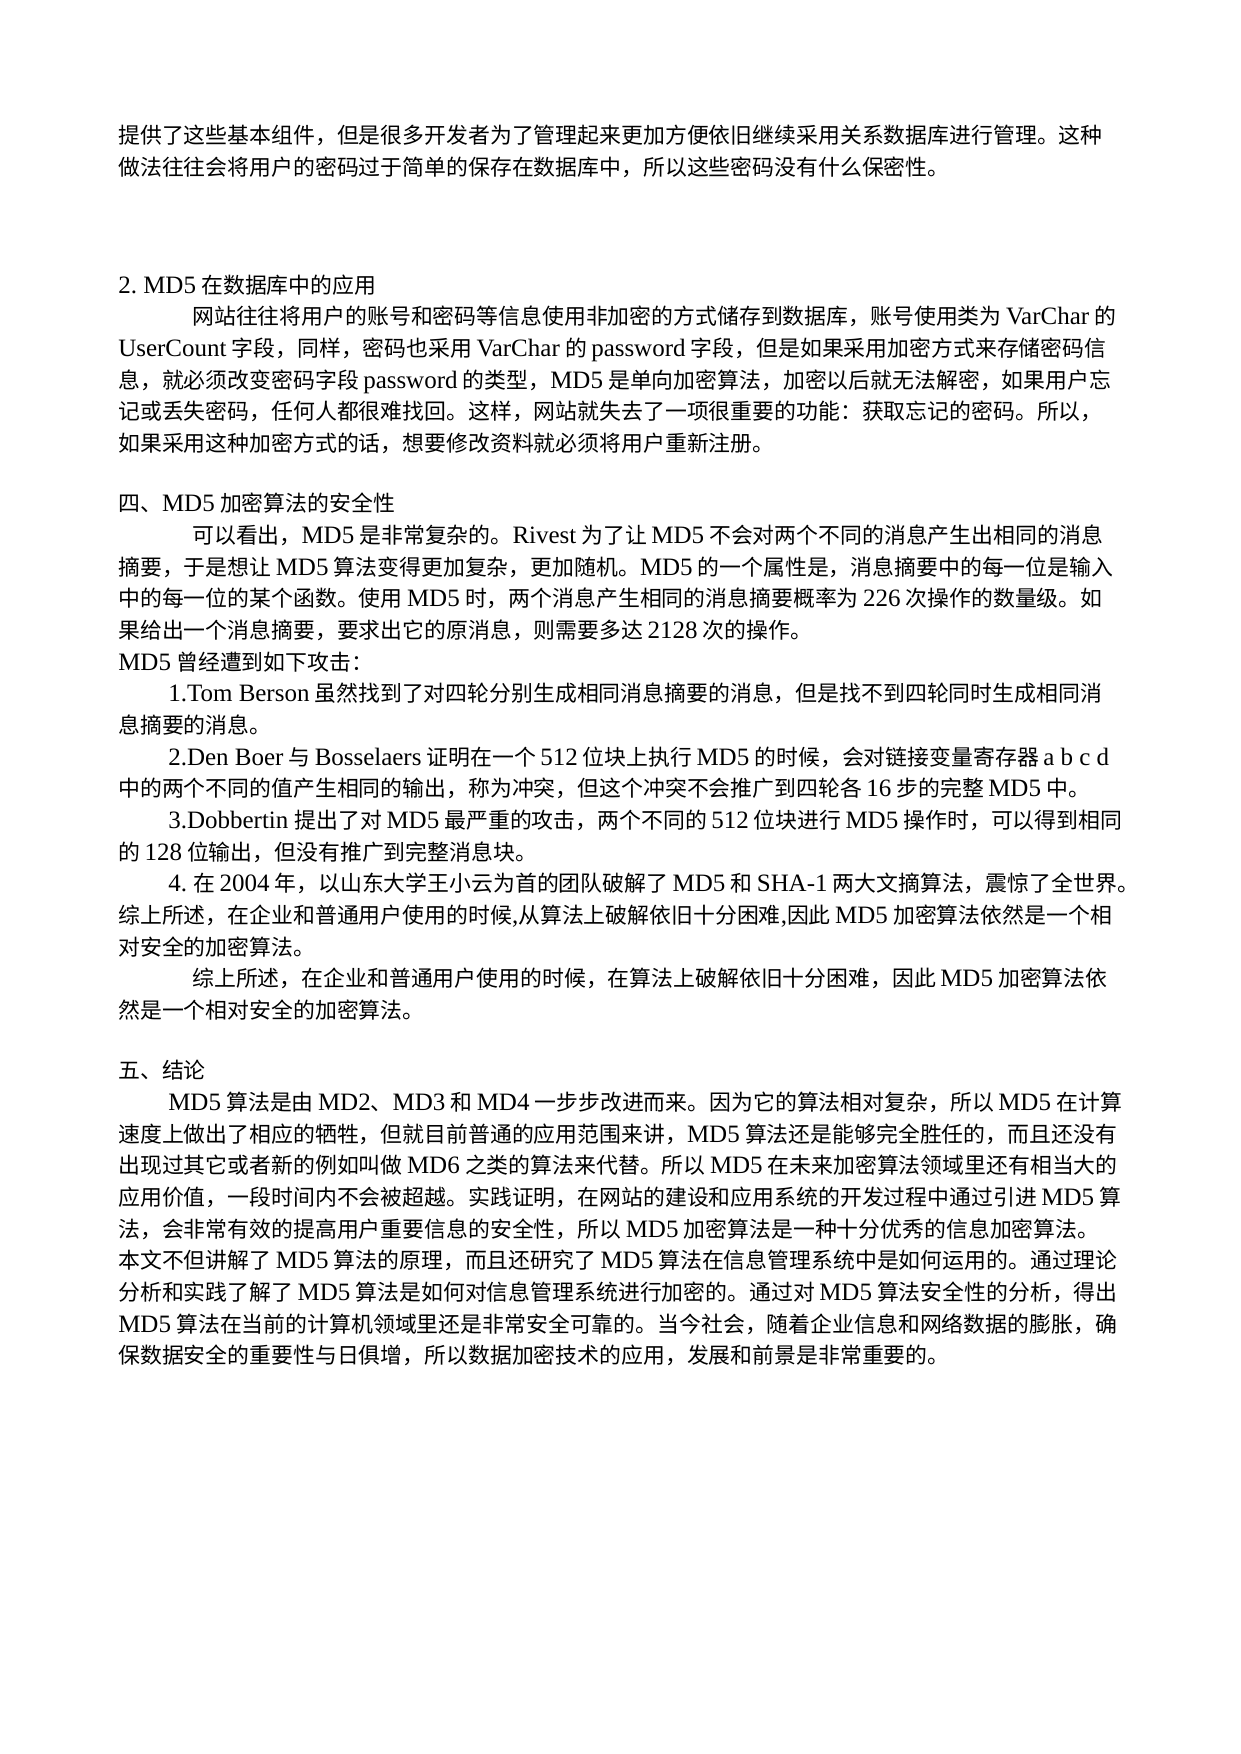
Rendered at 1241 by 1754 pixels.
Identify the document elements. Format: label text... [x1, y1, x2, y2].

text MD5算法是由MD2、MD3和MD4一步步改进而来。因为它的算法相对复杂，所以MD5在计算速度上做出了相应的牺牲，但就目前普通的应用范围来讲，MD5算法还是能够完全胜任的，而且还没有出现过其它或者新的例如叫做MD6之类的算法来代替。所以MD5在未来加密算法领域里还有相当大的应用价值，一段时间内不会被超越。实践证明，在网站的建设和应用系统的开发过程中通过引进MD5算法，会非常有效的提高用户重要信息的安全性，所以MD5加密算法是一种十分优秀的信息加密算法。 [118, 1085, 1122, 1243]
text 1.Tom Berson虽然找到了对四轮分别生成相同消息摘要的消息，但是找不到四轮同时生成相同消息摘要的消息。 [118, 676, 1122, 740]
text 4. 在2004年，以山东大学王小云为首的团队破解了MD5和SHA-1两大文摘算法，震惊了全世界。 [118, 866, 1122, 898]
text MD5曾经遭到如下攻击： [118, 645, 1122, 676]
text 五、结论 [118, 1053, 1122, 1085]
text 2. MD5在数据库中的应用 [118, 268, 1122, 299]
text 网站往往将用户的账号和密码等信息使用非加密的方式储存到数据库，账号使用类为VarChar的UserCount字段，同样，密码也采用VarChar的password字段，但是如果采用加密方式来存储密码信息，就必须改变密码字段password的类型，MD5是单向加密算法，加密以后就无法解密，如果用户忘记或丢失密码，任何人都很难找回。这样，网站就失去了一项很重要的功能：获取忘记的密码。所以，如果采用这种加密方式的话，想要修改资料就必须将用户重新注册。 [118, 299, 1122, 458]
text 2.Den Boer与Bosselaers证明在一个512位块上执行MD5的时候，会对链接变量寄存器a b c d中的两个不同的值产生相同的输出，称为冲突，但这个冲突不会推广到四轮各16步的完整MD5中。 [118, 740, 1122, 803]
text 提供了这些基本组件，但是很多开发者为了管理起来更加方便依旧继续采用关系数据库进行管理。这种做法往往会将用户的密码过于简单的保存在数据库中，所以这些密码没有什么保密性。 [118, 118, 1122, 181]
text 四、MD5加密算法的安全性 [118, 486, 1122, 518]
text 3.Dobbertin 提出了对MD5最严重的攻击，两个不同的512位块进行MD5操作时，可以得到相同的128位输出，但没有推广到完整消息块。 [118, 803, 1122, 866]
text 综上所述，在企业和普通用户使用的时候,从算法上破解依旧十分困难,因此MD5加密算法依然是一个相对安全的加密算法。 [118, 898, 1122, 961]
text 可以看出，MD5是非常复杂的。Rivest为了让MD5不会对两个不同的消息产生出相同的消息摘要，于是想让MD5算法变得更加复杂，更加随机。MD5的一个属性是，消息摘要中的每一位是输入中的每一位的某个函数。使用MD5时，两个消息产生相同的消息摘要概率为226次操作的数量级。如果给出一个消息摘要，要求出它的原消息，则需要多达2128次的操作。 [118, 518, 1122, 645]
text 本文不但讲解了MD5算法的原理，而且还研究了MD5算法在信息管理系统中是如何运用的。通过理论分析和实践了解了MD5算法是如何对信息管理系统进行加密的。通过对MD5算法安全性的分析，得出MD5算法在当前的计算机领域里还是非常安全可靠的。当今社会，随着企业信息和网络数据的膨胀，确保数据安全的重要性与日俱增，所以数据加密技术的应用，发展和前景是非常重要的。 [118, 1243, 1122, 1370]
text 综上所述，在企业和普通用户使用的时候，在算法上破解依旧十分困难，因此MD5加密算法依然是一个相对安全的加密算法。 [118, 961, 1122, 1025]
